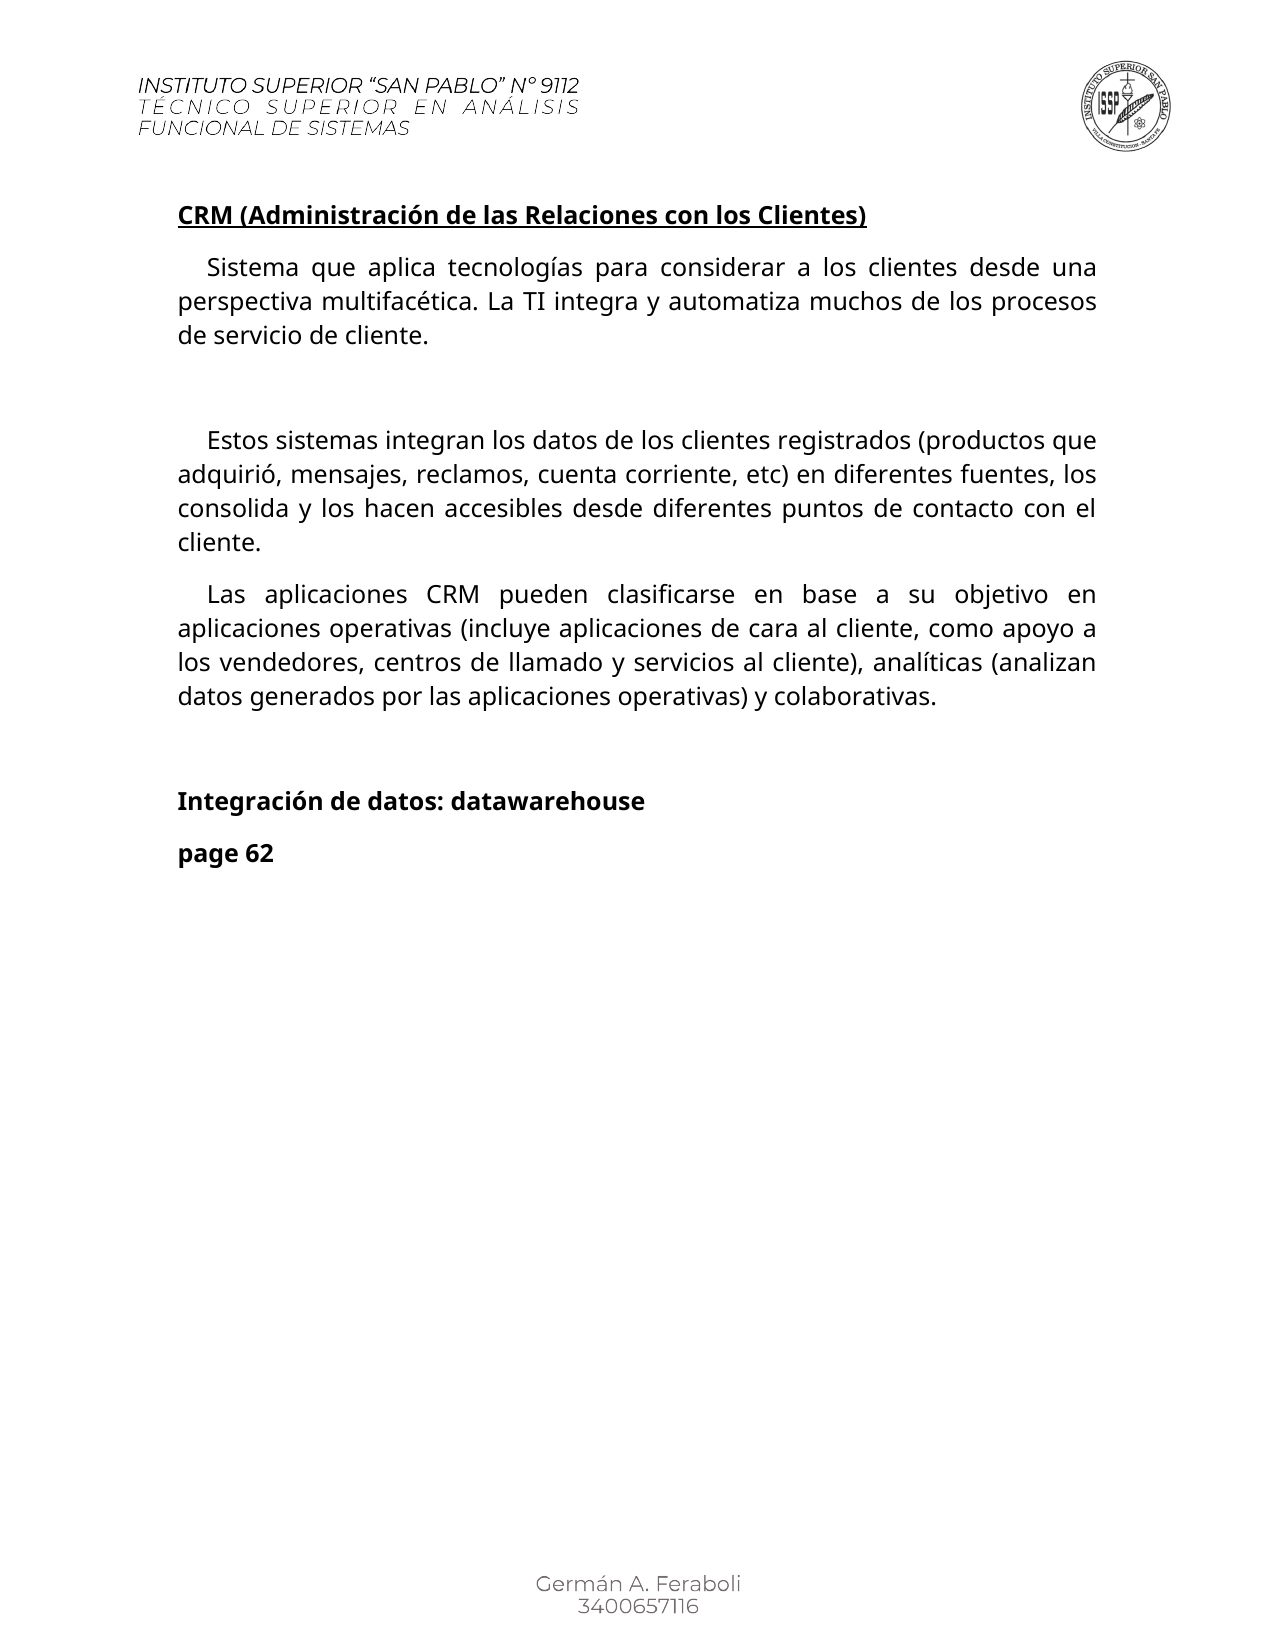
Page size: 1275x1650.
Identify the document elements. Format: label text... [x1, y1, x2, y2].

text page 62 [177, 835, 1098, 869]
text Las aplicaciones CRM pueden clasificarse en base a su objetivo en aplicaciones operativas (incluye aplicaciones de cara al cliente, como apoyo a los vendedores, centros de llamado y servicios al cliente), analíticas (analizan datos generados por las aplicaciones operativas) y colaborativas. [177, 577, 1098, 713]
text CRM (Administración de las Relaciones con los Clientes) [177, 199, 1098, 232]
text Sistema que aplica tecnologías para considerar a los clientes desde una perspectiva multifacética. La TI integra y automatiza muchos de los procesos de servicio de cliente. [177, 250, 1098, 352]
text Estos sistemas integran los datos de los clientes registrados (productos que adquirió, mensajes, reclamos, cuenta corriente, etc) en diferentes fuentes, los consolida y los hacen accesibles desde diferentes puntos de contacto con el cliente. [177, 422, 1098, 558]
picture [0, 15, 1275, 198]
text Integración de datos: datawarehouse [177, 783, 1098, 817]
picture [0, 1550, 1275, 1643]
